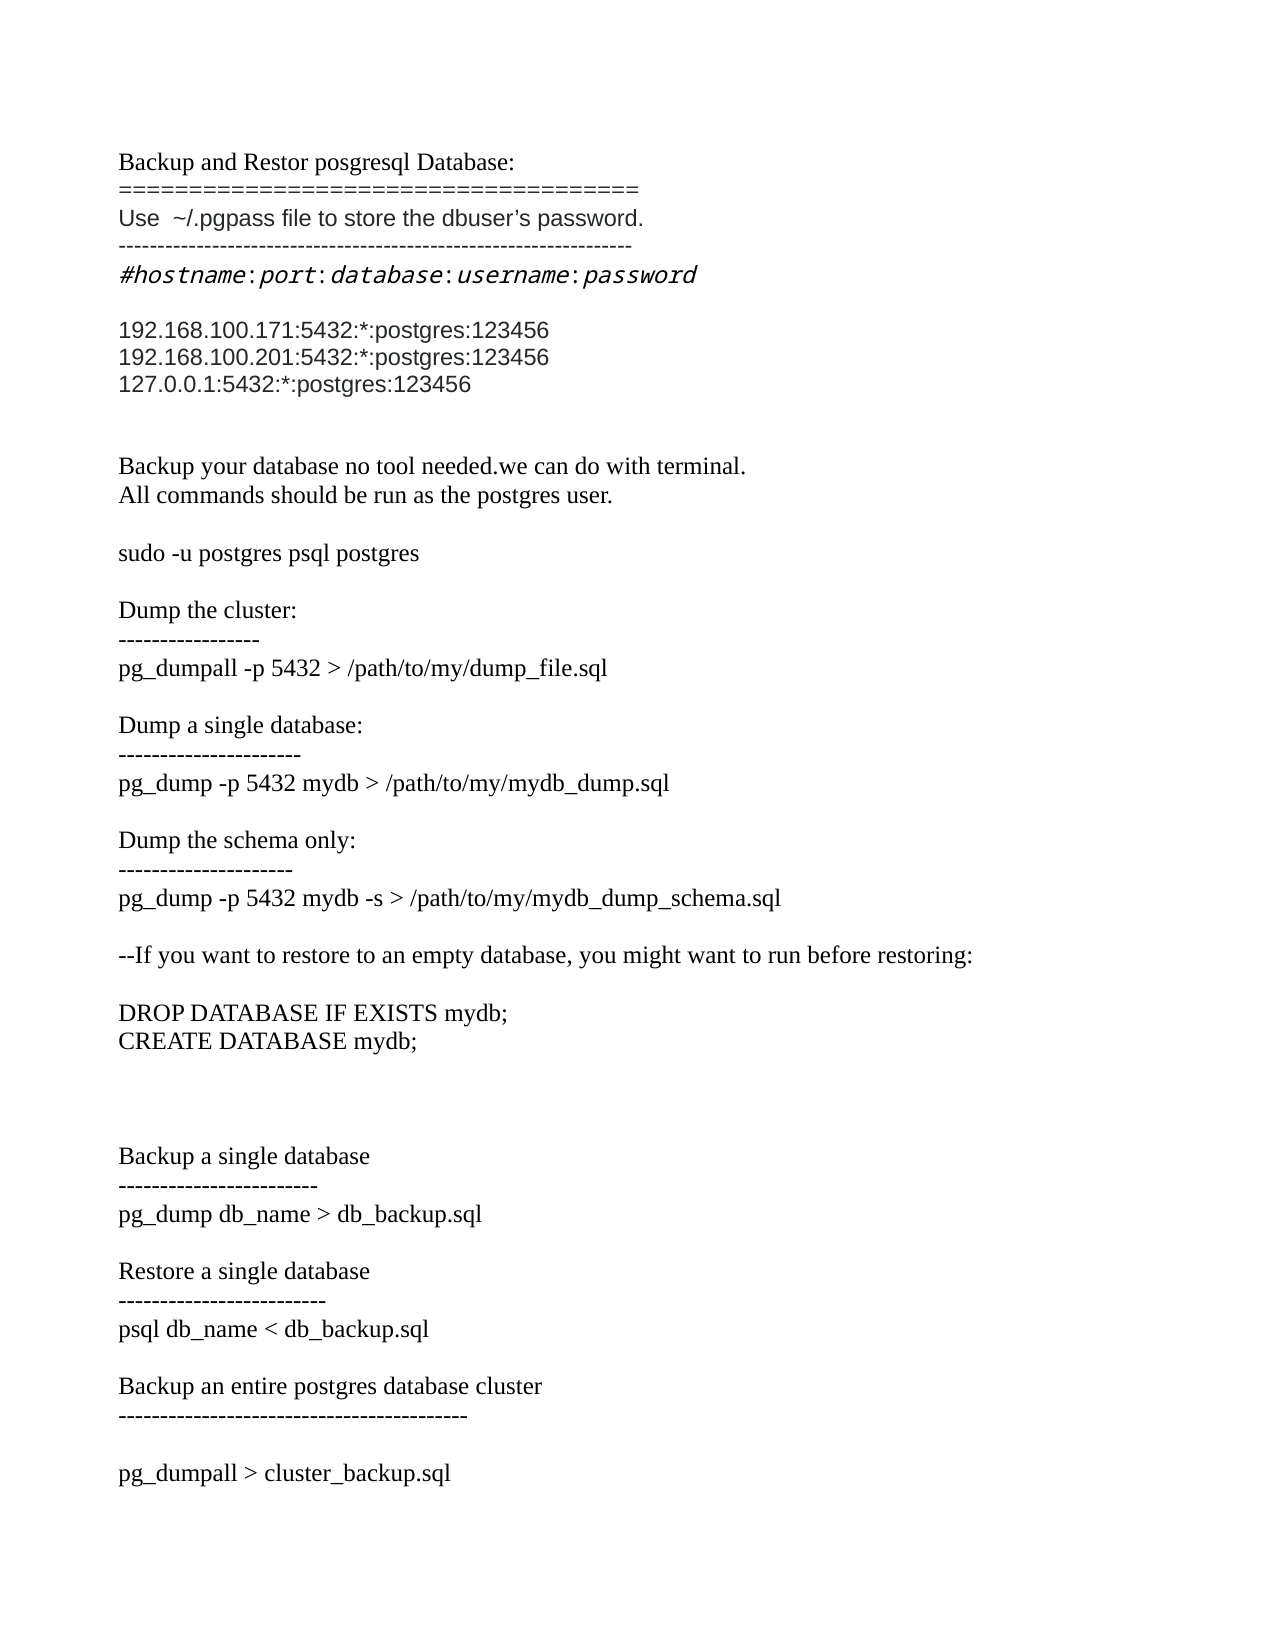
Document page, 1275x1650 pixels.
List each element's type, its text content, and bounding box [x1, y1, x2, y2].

text #hostname:port:database:username:password [118, 258, 1157, 290]
text CREATE DATABASE mydb; [118, 1026, 1157, 1055]
text 127.0.0.1:5432:*:postgres:123456 [118, 371, 1157, 398]
text Dump the schema only: [118, 825, 1157, 854]
text 192.168.100.171:5432:*:postgres:123456 [118, 317, 1157, 344]
text --If you want to restore to an empty database, you might want to run before restoring: [118, 940, 1157, 969]
text All commands should be run as the postgres user. [118, 480, 1157, 509]
text ------------------------ [118, 1170, 1157, 1199]
text psql db_name < db_backup.sql [118, 1314, 1157, 1343]
text pg_dump -p 5432 mydb -s > /path/to/my/mydb_dump_schema.sql [118, 883, 1157, 911]
text Backup an entire postgres database cluster [118, 1371, 1157, 1400]
text ------------------------- [118, 1285, 1157, 1314]
text pg_dumpall > cluster_backup.sql [118, 1458, 1157, 1486]
text ===================================== [118, 176, 1157, 204]
text ---------------------- [118, 739, 1157, 768]
text pg_dump -p 5432 mydb > /path/to/my/mydb_dump.sql [118, 768, 1157, 796]
text sudo -u postgres psql postgres [118, 538, 1157, 566]
text ------------------------------------------------------------------ [118, 231, 1157, 258]
text Backup your database no tool needed.we can do with terminal. [118, 451, 1157, 480]
text pg_dump db_name > db_backup.sql [118, 1199, 1157, 1228]
text pg_dumpall -p 5432 > /path/to/my/dump_file.sql [118, 653, 1157, 681]
text Backup and Restor posgresql Database: [118, 147, 1157, 176]
text Backup a single database [118, 1141, 1157, 1170]
text Dump the cluster: [118, 595, 1157, 624]
text ----------------- [118, 624, 1157, 653]
text Use ~/.pgpass file to store the dbuser’s password. [118, 204, 1157, 231]
text --------------------- [118, 854, 1157, 883]
text Restore a single database [118, 1256, 1157, 1285]
text DROP DATABASE IF EXISTS mydb; [118, 998, 1157, 1026]
text ------------------------------------------ [118, 1400, 1157, 1429]
text 192.168.100.201:5432:*:postgres:123456 [118, 344, 1157, 371]
text Dump a single database: [118, 710, 1157, 739]
